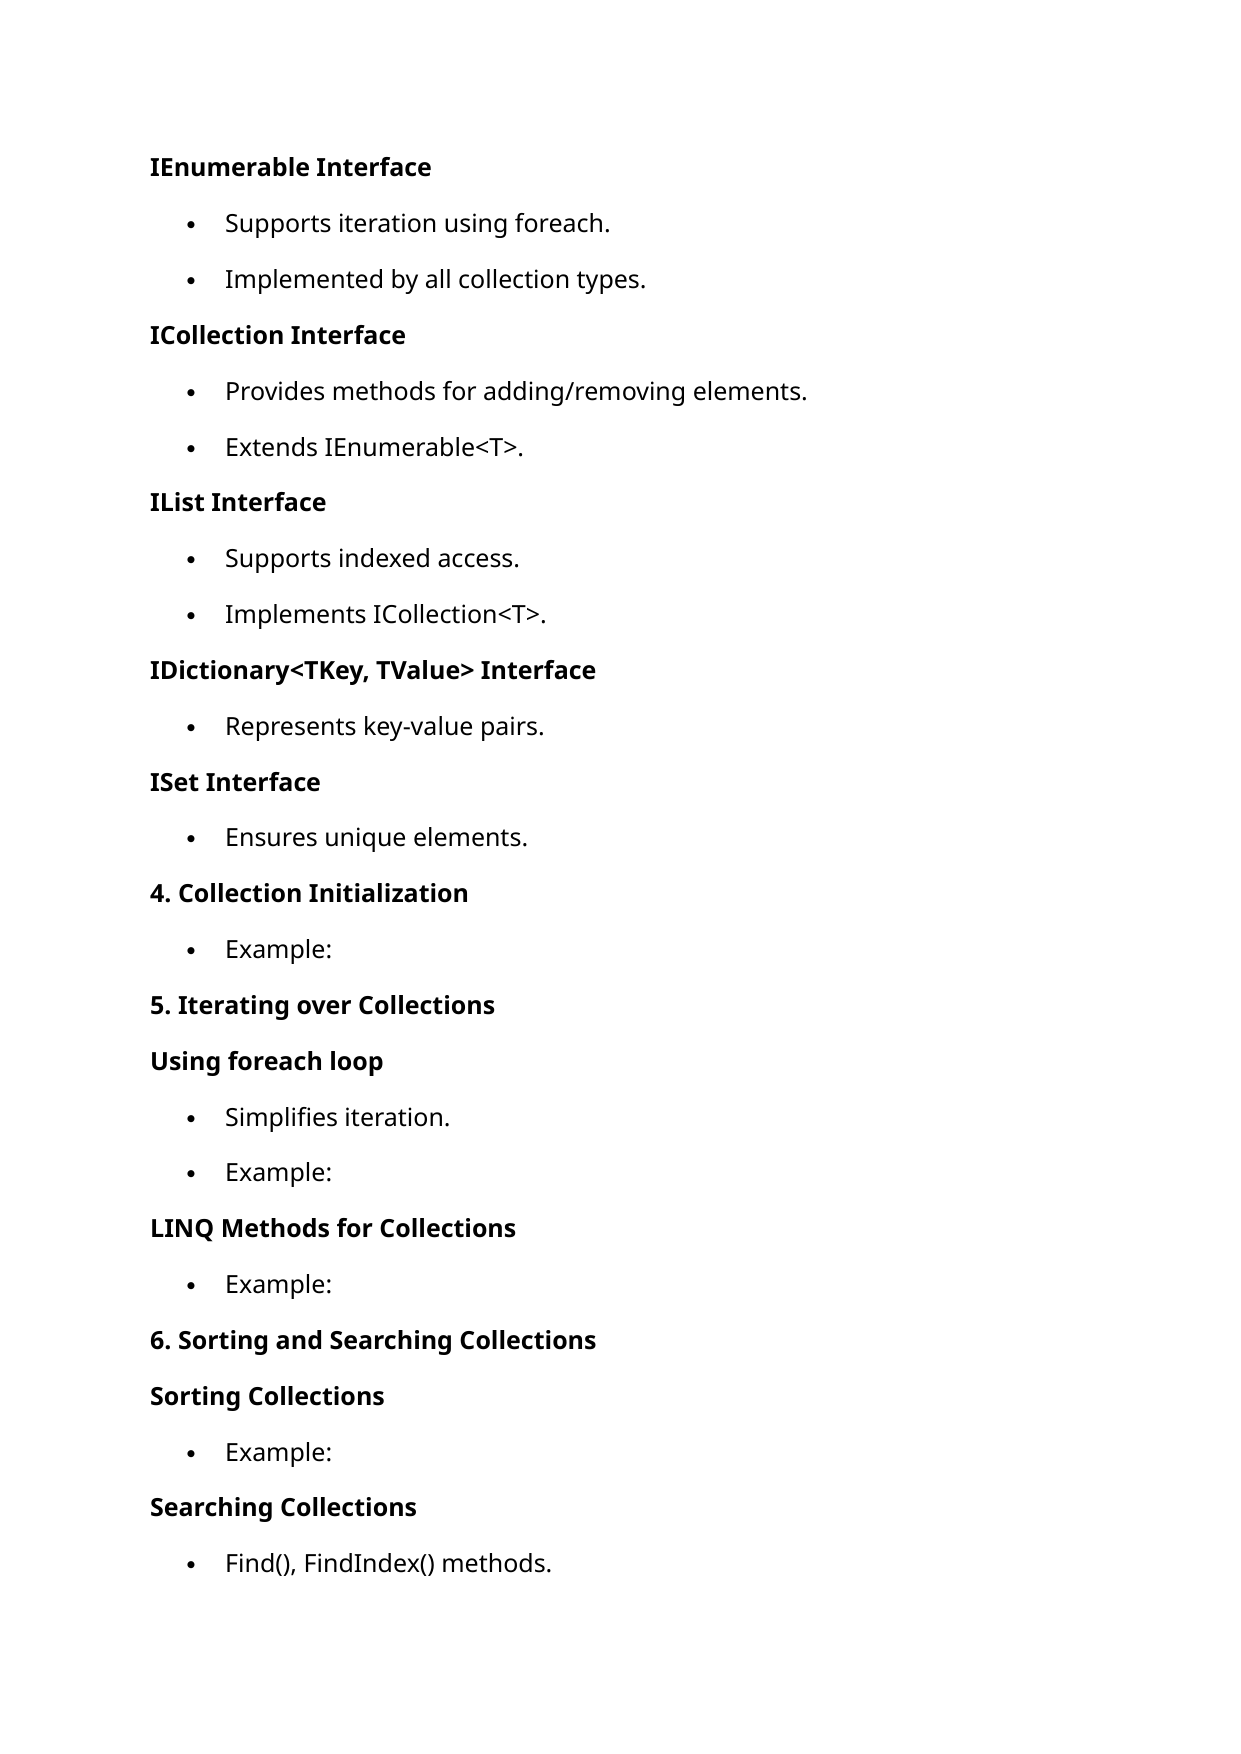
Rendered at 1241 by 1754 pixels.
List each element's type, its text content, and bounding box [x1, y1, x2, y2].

text Searching Collections [150, 1490, 1090, 1524]
list Supports indexed access. [187, 541, 1090, 575]
list Supports iteration using foreach. [187, 206, 1090, 240]
text 6. Sorting and Searching Collections [150, 1322, 1090, 1357]
list Ensures unique elements. [187, 820, 1090, 854]
text 5. Iterating over Collections [150, 987, 1090, 1022]
text ISet Interface [150, 764, 1090, 798]
list Implemented by all collection types. [187, 262, 1090, 296]
list Example: [187, 1434, 1090, 1468]
list Example: [187, 1267, 1090, 1301]
list Simplifies iteration. [187, 1099, 1090, 1133]
text IDictionary<TKey, TValue> Interface [150, 652, 1090, 687]
list Represents key-value pairs. [187, 708, 1090, 742]
list Extends IEnumerable<T>. [187, 429, 1090, 463]
list Example: [187, 1155, 1090, 1189]
text IList Interface [150, 485, 1090, 519]
text 4. Collection Initialization [150, 876, 1090, 910]
text Sorting Collections [150, 1378, 1090, 1412]
list Example: [187, 932, 1090, 966]
list Provides methods for adding/removing elements. [187, 373, 1090, 407]
text LINQ Methods for Collections [150, 1211, 1090, 1245]
list Find(), FindIndex() methods. [187, 1546, 1090, 1580]
list Implements ICollection<T>. [187, 597, 1090, 631]
text ICollection Interface [150, 317, 1090, 352]
text Using foreach loop [150, 1043, 1090, 1077]
text IEnumerable Interface [150, 150, 1090, 184]
